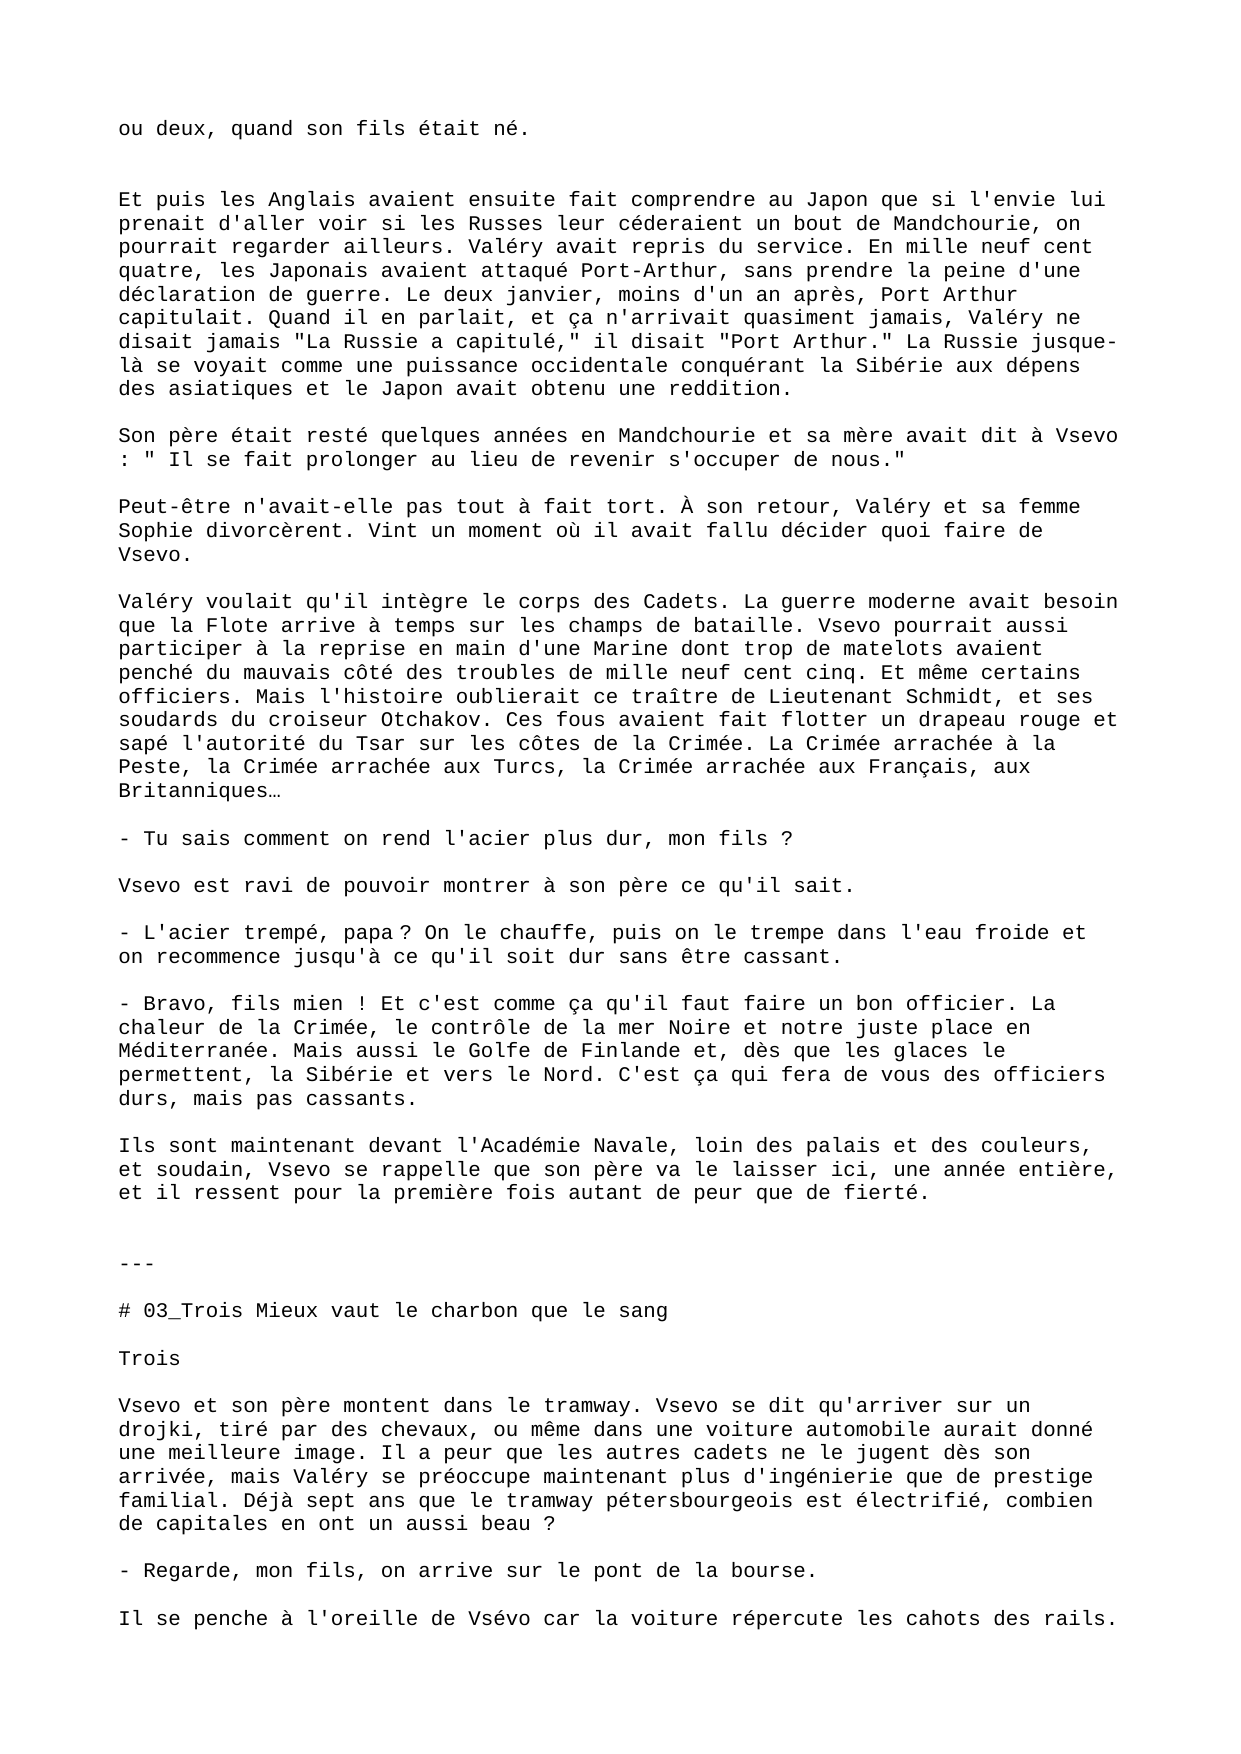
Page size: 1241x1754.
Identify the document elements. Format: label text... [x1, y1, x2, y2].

text --- [118, 1253, 1122, 1277]
text ou deux, quand son fils était né. [118, 118, 1122, 142]
text - Bravo, fils mien ! Et c'est comme ça qu'il faut faire un bon officier. La chaleur de la Crimée, le contrôle de la mer Noire et notre juste place en Méditerranée. Mais aussi le Golfe de Finlande et, dès que les glaces le permettent, la Sibérie et vers le Nord. C'est ça qui fera de vous des officiers durs, mais pas cassants. [118, 993, 1122, 1111]
text Vsevo et son père montent dans le tramway. Vsevo se dit qu'arriver sur un drojki, tiré par des chevaux, ou même dans une voiture automobile aurait donné une meilleure image. Il a peur que les autres cadets ne le jugent dès son arrivée, mais Valéry se préoccupe maintenant plus d'ingénierie que de prestige familial. Déjà sept ans que le tramway pétersbourgeois est électrifié, combien de capitales en ont un aussi beau ? [118, 1395, 1122, 1537]
text - Tu sais comment on rend l'acier plus dur, mon fils ? [118, 827, 1122, 851]
text Son père était resté quelques années en Mandchourie et sa mère avait dit à Vsevo : " Il se fait prolonger au lieu de revenir s'occuper de nous." [118, 426, 1122, 473]
text Et puis les Anglais avaient ensuite fait comprendre au Japon que si l'envie lui prenait d'aller voir si les Russes leur céderaient un bout de Mandchourie, on pourrait regarder ailleurs. Valéry avait repris du service. En mille neuf cent quatre, les Japonais avaient attaqué Port-Arthur, sans prendre la peine d'une déclaration de guerre. Le deux janvier, moins d'un an après, Port Arthur capitulait. Quand il en parlait, et ça n'arrivait quasiment jamais, Valéry ne disait jamais "La Russie a capitulé," il disait "Port Arthur." La Russie jusque-là se voyait comme une puissance occidentale conquérant la Sibérie aux dépens des asiatiques et le Japon avait obtenu une reddition. [118, 189, 1122, 402]
text Vsevo est ravi de pouvoir montrer à son père ce qu'il sait. [118, 875, 1122, 898]
text - Regarde, mon fils, on arrive sur le pont de la bourse. [118, 1561, 1122, 1584]
text Valéry voulait qu'il intègre le corps des Cadets. La guerre moderne avait besoin que la Flote arrive à temps sur les champs de bataille. Vsevo pourrait aussi participer à la reprise en main d'une Marine dont trop de matelots avaient penché du mauvais côté des troubles de mille neuf cent cinq. Et même certains officiers. Mais l'histoire oublierait ce traître de Lieutenant Schmidt, et ses soudards du croiseur Otchakov. Ces fous avaient fait flotter un drapeau rouge et sapé l'autorité du Tsar sur les côtes de la Crimée. La Crimée arrachée à la Peste, la Crimée arrachée aux Turcs, la Crimée arrachée aux Français, aux Britanniques… [118, 591, 1122, 804]
text Trois [118, 1348, 1122, 1371]
text # 03_Trois Mieux vaut le charbon que le sang [118, 1300, 1122, 1324]
text Peut-être n'avait-elle pas tout à fait tort. À son retour, Valéry et sa femme Sophie divorcèrent. Vint un moment où il avait fallu décider quoi faire de Vsevo. [118, 496, 1122, 567]
text Il se penche à l'oreille de Vsévo car la voiture répercute les cahots des rails. [118, 1608, 1122, 1631]
text Ils sont maintenant devant l'Académie Navale, loin des palais et des couleurs, et soudain, Vsevo se rappelle que son père va le laisser ici, une année entière, et il ressent pour la première fois autant de peur que de fierté. [118, 1135, 1122, 1206]
text - L'acier trempé, papa ? On le chauffe, puis on le trempe dans l'eau froide et on recommence jusqu'à ce qu'il soit dur sans être cassant. [118, 922, 1122, 969]
